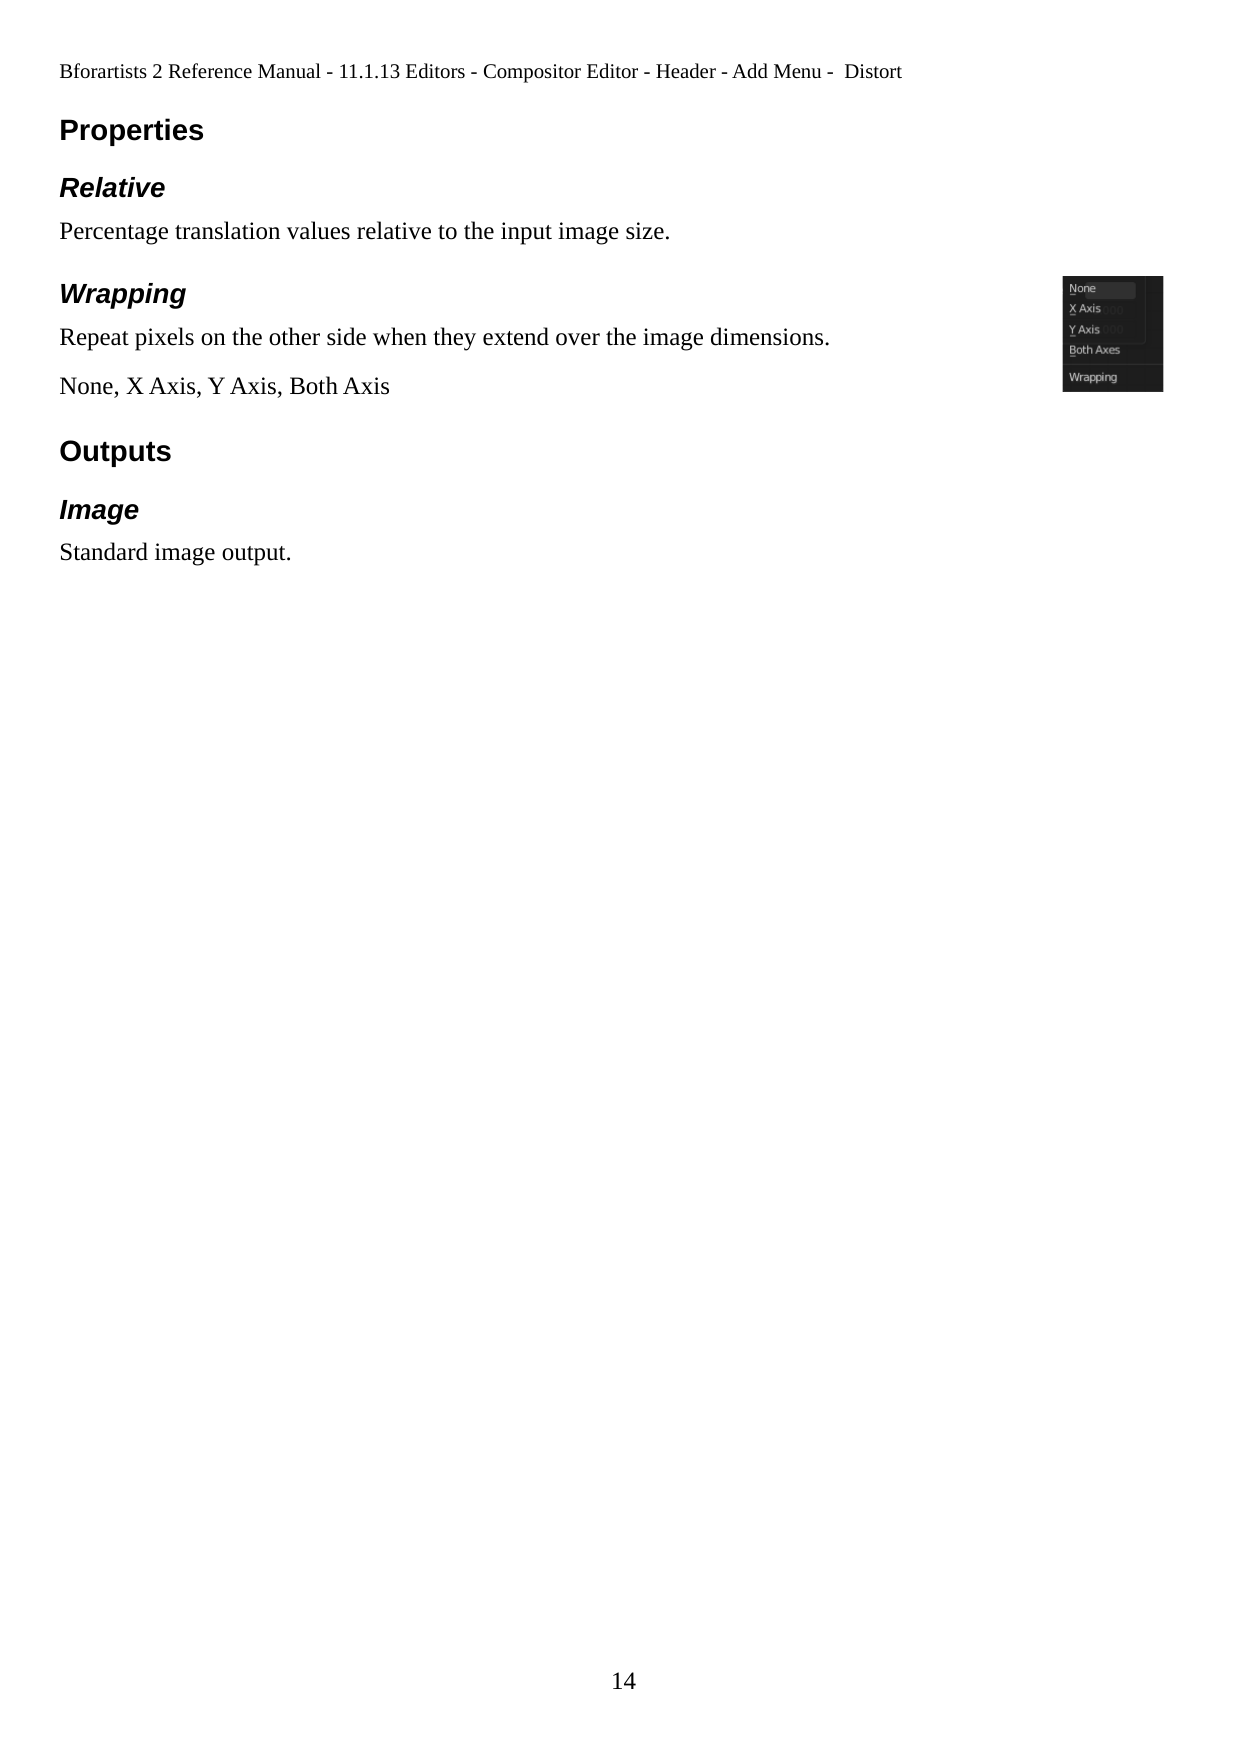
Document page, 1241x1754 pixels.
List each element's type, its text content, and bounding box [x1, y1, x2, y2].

text Percentage translation values relative to the input image size. [59, 216, 1181, 244]
subtitle [1164, 277, 1181, 309]
subtitle Outputs [59, 434, 1181, 468]
subtitle Wrapping [59, 277, 1062, 309]
text Repeat pixels on the other side when they extend over the image dimensions. [59, 322, 1062, 350]
subtitle Properties [59, 113, 1181, 146]
text None, X Axis, Y Axis, Both Axis [59, 371, 1181, 399]
subtitle Image [59, 493, 1181, 525]
subtitle Relative [59, 171, 1181, 203]
picture [1062, 276, 1164, 392]
text Standard image output. [59, 537, 1181, 566]
